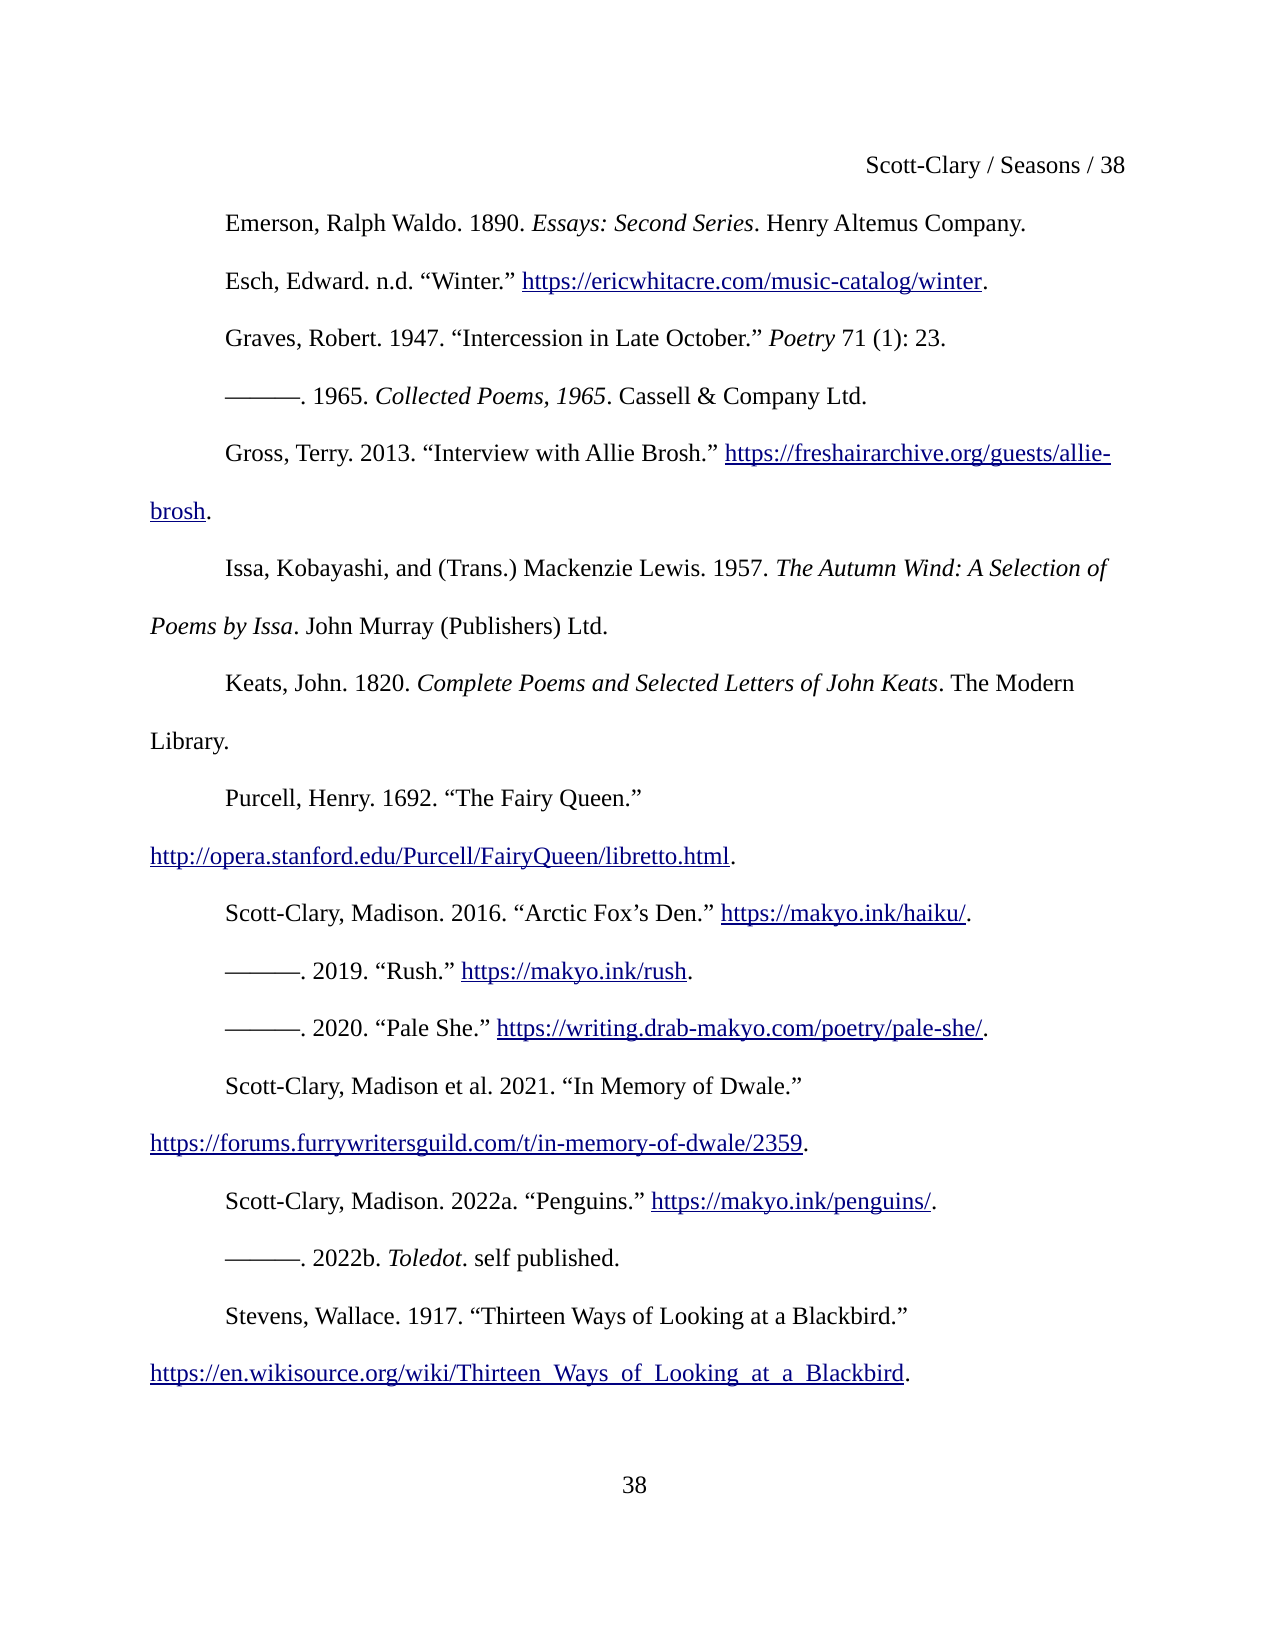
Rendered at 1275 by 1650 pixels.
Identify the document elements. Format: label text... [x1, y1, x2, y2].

text ———. 1965. Collected Poems, 1965. Cassell & Company Ltd. [150, 381, 1125, 409]
text Issa, Kobayashi, and (Trans.) Mackenzie Lewis. 1957. The Autumn Wind: A Selection of Poems by Issa. John Murray (Publishers) Ltd. [150, 553, 1125, 639]
text ———. 2020. “Pale She.” https://writing.drab-makyo.com/poetry/pale-she/. [150, 1013, 1125, 1042]
text ———. 2019. “Rush.” https://makyo.ink/rush. [150, 956, 1125, 984]
text ———. 2022b. Toledot. self published. [150, 1243, 1125, 1272]
text Stevens, Wallace. 1917. “Thirteen Ways of Looking at a Blackbird.” https://en.wikisource.org/wiki/Thirteen_Ways_of_Looking_at_a_Blackbird. [150, 1301, 1125, 1387]
text Scott-Clary, Madison. 2016. “Arctic Fox’s Den.” https://makyo.ink/haiku/. [150, 898, 1125, 927]
text Purcell, Henry. 1692. “The Fairy Queen.” http://opera.stanford.edu/Purcell/FairyQueen/libretto.html. [150, 783, 1125, 869]
text Scott-Clary, Madison. 2022a. “Penguins.” https://makyo.ink/penguins/. [150, 1186, 1125, 1214]
text Keats, John. 1820. Complete Poems and Selected Letters of John Keats. The Modern Library. [150, 668, 1125, 754]
text Scott-Clary, Madison et al. 2021. “In Memory of Dwale.” https://forums.furrywritersguild.com/t/in-memory-of-dwale/2359. [150, 1071, 1125, 1157]
text Graves, Robert. 1947. “Intercession in Late October.” Poetry 71 (1): 23. [150, 323, 1125, 352]
text Gross, Terry. 2013. “Interview with Allie Brosh.” https://freshairarchive.org/guests/allie-brosh. [150, 438, 1125, 524]
text Esch, Edward. n.d. “Winter.” https://ericwhitacre.com/music-catalog/winter. [150, 266, 1125, 294]
text Emerson, Ralph Waldo. 1890. Essays: Second Series. Henry Altemus Company. [150, 208, 1125, 237]
